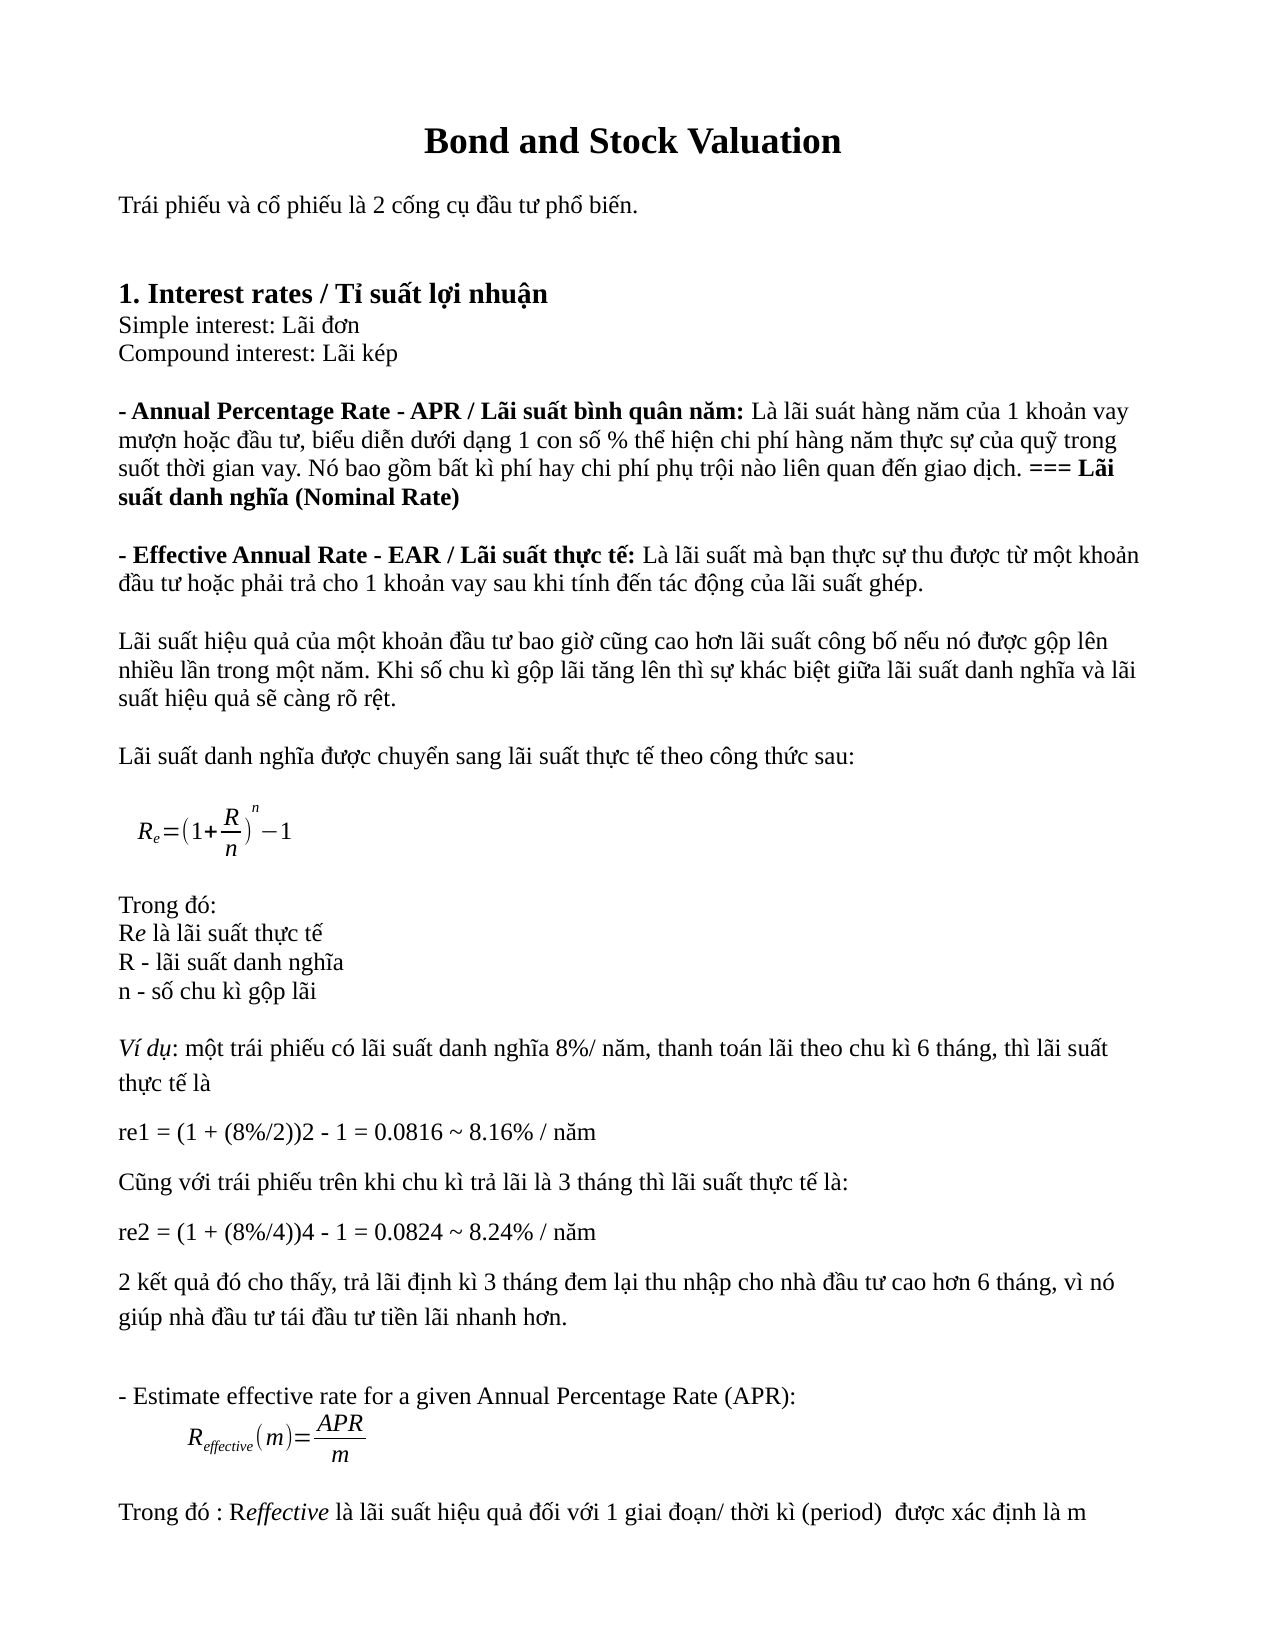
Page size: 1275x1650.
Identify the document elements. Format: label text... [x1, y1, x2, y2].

text R - lãi suất danh nghĩa [118, 947, 1157, 976]
text n - số chu kì gộp lãi [118, 976, 1157, 1005]
text Re là lãi suất thực tế [118, 918, 1157, 947]
text Cũng với trái phiếu trên khi chu kì trả lãi là 3 tháng thì lãi suất thực tế là: [118, 1167, 1157, 1196]
text Lãi suất hiệu quả của một khoản đầu tư bao giờ cũng cao hơn lãi suất công bố nếu nó được gộp lên nhiều lần trong một năm. Khi số chu kì gộp lãi tăng lên thì sự khác biệt giữa lãi suất danh nghĩa và lãi suất hiệu quả sẽ càng rõ rệt. [118, 626, 1157, 712]
text Compound interest: Lãi kép [118, 338, 1157, 367]
text - Effective Annual Rate - EAR / Lãi suất thực tế: Là lãi suất mà bạn thực sự thu được từ một khoản đầu tư hoặc phải trả cho 1 khoản vay sau khi tính đến tác động của lãi suất ghép. [118, 540, 1157, 597]
text Trong đó: [118, 890, 1157, 918]
text re2 = (1 + (8%/4))4 - 1 = 0.0824 ~ 8.24% / năm [118, 1217, 1157, 1246]
text Lãi suất danh nghĩa được chuyển sang lãi suất thực tế theo công thức sau: [118, 741, 1157, 770]
text Ví dụ: một trái phiếu có lãi suất danh nghĩa 8%/ năm, thanh toán lãi theo chu kì 6 tháng, thì lãi suất thực tế là [118, 1033, 1157, 1097]
text Bond and Stock Valuation [118, 118, 1157, 161]
text - Annual Percentage Rate - APR / Lãi suất bình quân năm: Là lãi suát hàng năm của 1 khoản vay mượn hoặc đầu tư, biểu diễn dưới dạng 1 con số % thể hiện chi phí hàng năm thực sự của quỹ trong suốt thời gian vay. Nó bao gồm bất kì phí hay chi phí phụ trội nào liên quan đến giao dịch. === Lãi suất danh nghĩa (Nominal Rate) [118, 396, 1157, 511]
text Simple interest: Lãi đơn [118, 310, 1157, 338]
text - Estimate effective rate for a given Annual Percentage Rate (APR): [118, 1381, 1157, 1409]
text Trái phiếu và cổ phiếu là 2 cống cụ đầu tư phổ biến. [118, 190, 1157, 219]
text 2 kết quả đó cho thấy, trả lãi định kì 3 tháng đem lại thu nhập cho nhà đầu tư cao hơn 6 tháng, vì nó giúp nhà đầu tư tái đầu tư tiền lãi nhanh hơn. [118, 1267, 1157, 1331]
text Trong đó : Reffective là lãi suất hiệu quả đối với 1 giai đoạn/ thời kì (period) được xác định là m [118, 1497, 1157, 1526]
text re1 = (1 + (8%/2))2 - 1 = 0.0816 ~ 8.16% / năm [118, 1117, 1157, 1146]
text 1. Interest rates / Tỉ suất lợi nhuận [118, 276, 1157, 310]
